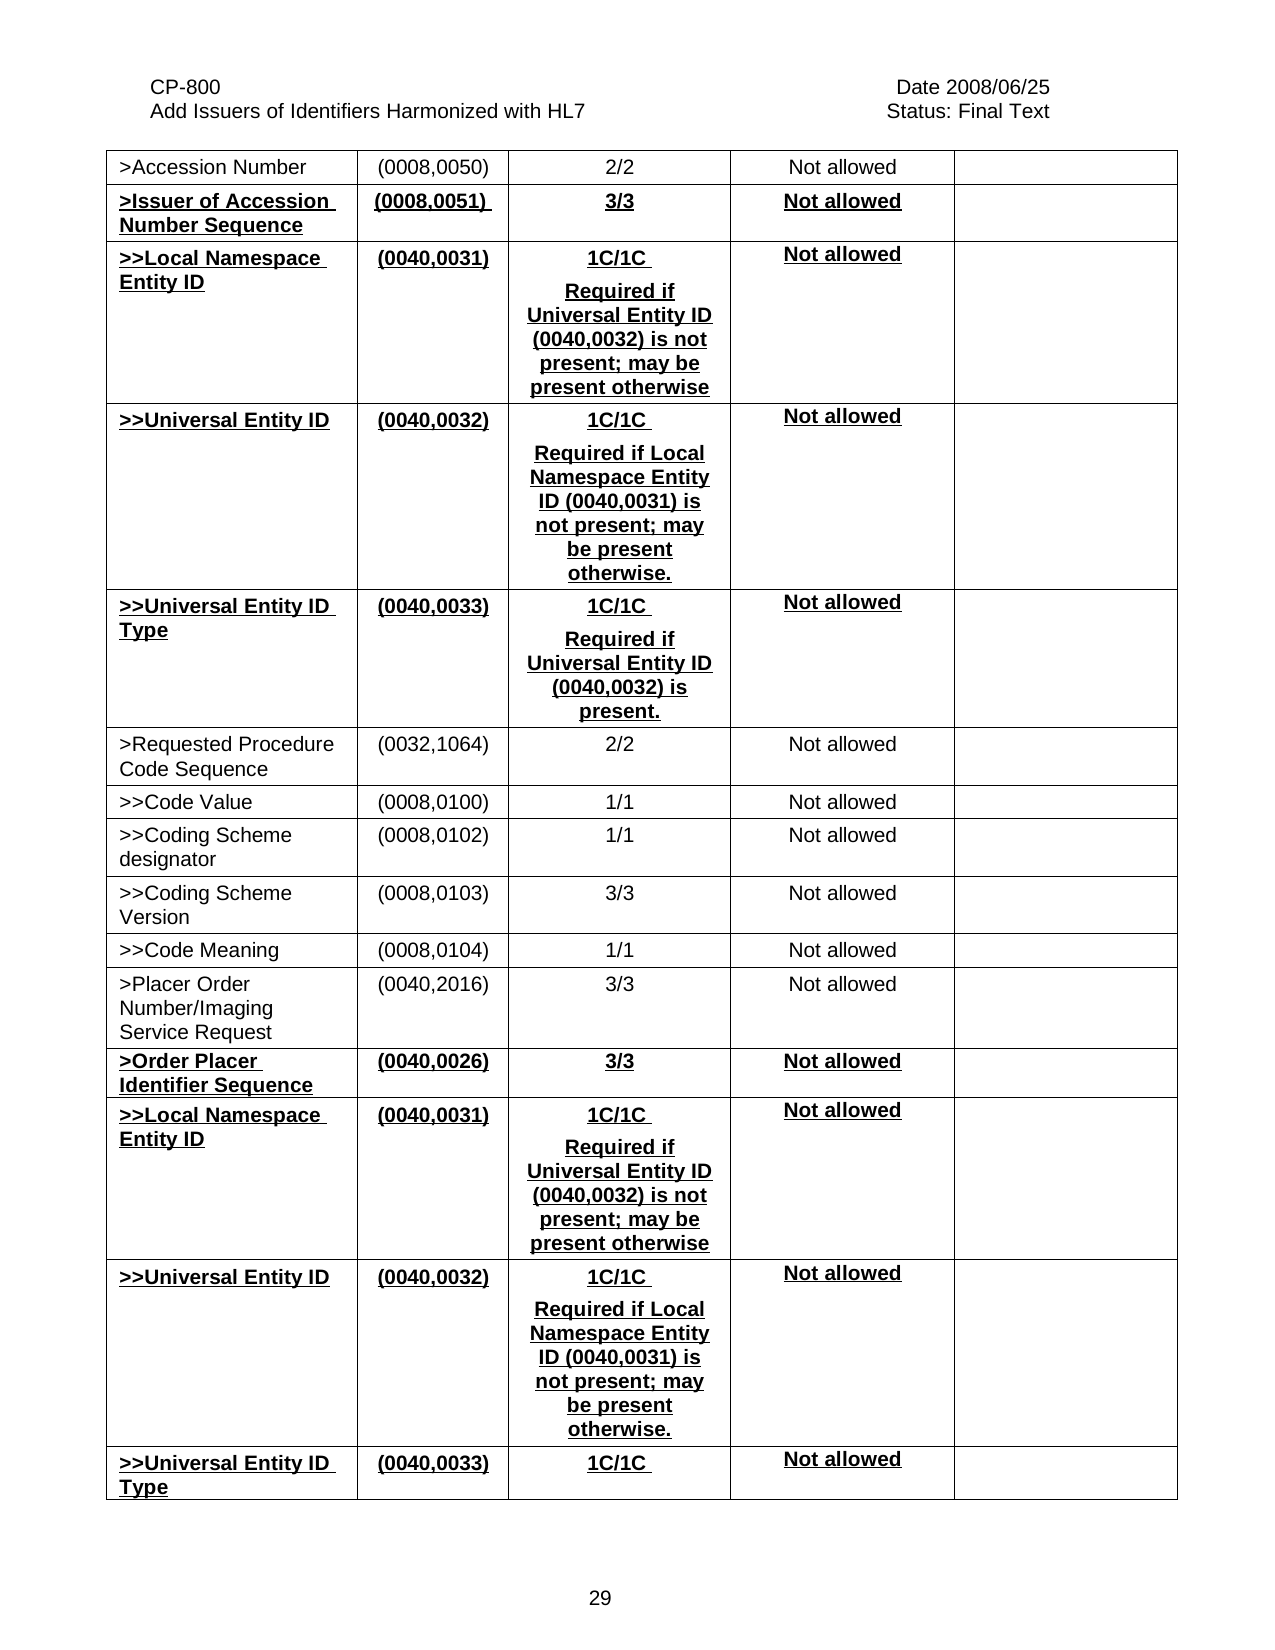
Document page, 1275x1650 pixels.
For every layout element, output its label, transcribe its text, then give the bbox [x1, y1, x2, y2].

table_cell (0040,2016) [358, 968, 508, 1048]
table_cell (0040,0031) [358, 1098, 508, 1259]
table_cell [955, 151, 1177, 183]
table_cell 2/2 [509, 151, 730, 183]
table_cell (0040,0032) [358, 1260, 508, 1446]
table_cell (0040,0032) [358, 404, 508, 589]
table_cell >>Universal Entity ID Type [107, 590, 357, 727]
table_cell 3/3 [509, 1049, 730, 1097]
table_cell (0008,0103) [358, 877, 508, 933]
table_cell Not allowed [731, 151, 954, 183]
table_cell [955, 786, 1177, 818]
table_cell (0040,0026) [358, 1049, 508, 1097]
table_cell >Order Placer Identifier Sequence [107, 1049, 357, 1097]
table_cell (0040,0033) [358, 590, 508, 727]
table_cell [955, 1447, 1177, 1499]
table_cell Not allowed [731, 968, 954, 1048]
table_cell >Issuer of Accession Number Sequence [107, 185, 357, 241]
table_cell Not allowed [731, 728, 954, 785]
table_cell 3/3 [509, 877, 730, 933]
table_cell >>Code Meaning [107, 934, 357, 967]
table_cell [955, 819, 1177, 876]
table_cell (0040,0033) [358, 1447, 508, 1499]
table_cell >>Coding Scheme Version [107, 877, 357, 933]
table_cell (0008,0050) [358, 151, 508, 183]
table_cell 1C/1C [509, 1447, 730, 1499]
table_cell Not allowed [731, 877, 954, 933]
table_cell Not allowed [731, 1049, 954, 1097]
table_cell >>Universal Entity ID [107, 1260, 357, 1446]
table_cell [955, 934, 1177, 967]
table_cell Not allowed [731, 934, 954, 967]
table_cell Not allowed [731, 1447, 954, 1499]
table_cell (0008,0102) [358, 819, 508, 876]
table_cell >>Code Value [107, 786, 357, 818]
table_cell Not allowed [731, 404, 954, 589]
table_cell (0008,0100) [358, 786, 508, 818]
table_cell 1C/1C Required if Universal Entity ID (0040,0032) is not present; may be present otherwise [509, 1098, 730, 1259]
table_cell 1/1 [509, 934, 730, 967]
table_cell >Placer Order Number/Imaging Service Request [107, 968, 357, 1048]
table_cell >>Universal Entity ID [107, 404, 357, 589]
table_cell 1C/1C Required if Universal Entity ID (0040,0032) is not present; may be present otherwise [509, 242, 730, 403]
table_cell >Requested Procedure Code Sequence [107, 728, 357, 785]
table_cell >>Universal Entity ID Type [107, 1447, 357, 1499]
table_cell [955, 1260, 1177, 1446]
table_cell 2/2 [509, 728, 730, 785]
table_cell Not allowed [731, 1098, 954, 1259]
table_cell [955, 728, 1177, 785]
table_cell >Accession Number [107, 151, 357, 183]
table_cell 3/3 [509, 968, 730, 1048]
table_cell Not allowed [731, 185, 954, 241]
table_cell [955, 590, 1177, 727]
table_cell Not allowed [731, 1260, 954, 1446]
table_cell Not allowed [731, 819, 954, 876]
table_cell [955, 1098, 1177, 1259]
table_cell 1/1 [509, 786, 730, 818]
table_cell 1C/1C Required if Universal Entity ID (0040,0032) is present. [509, 590, 730, 727]
table_cell 3/3 [509, 185, 730, 241]
table_cell [955, 185, 1177, 241]
table_cell [955, 404, 1177, 589]
table_cell Not allowed [731, 590, 954, 727]
table_cell 1C/1C Required if Local Namespace Entity ID (0040,0031) is not present; may be present otherwise. [509, 404, 730, 589]
table_cell 1C/1C Required if Local Namespace Entity ID (0040,0031) is not present; may be present otherwise. [509, 1260, 730, 1446]
table_cell [955, 968, 1177, 1048]
table_cell [955, 1049, 1177, 1097]
table_cell [955, 242, 1177, 403]
table_cell Not allowed [731, 786, 954, 818]
table_cell >>Local Namespace Entity ID [107, 1098, 357, 1259]
table_cell (0040,0031) [358, 242, 508, 403]
table_cell Not allowed [731, 242, 954, 403]
table_cell >>Coding Scheme designator [107, 819, 357, 876]
table_cell >>Local Namespace Entity ID [107, 242, 357, 403]
table_cell [955, 877, 1177, 933]
table_cell (0032,1064) [358, 728, 508, 785]
table_cell (0008,0104) [358, 934, 508, 967]
table_cell 1/1 [509, 819, 730, 876]
table_cell (0008,0051) [358, 185, 508, 241]
